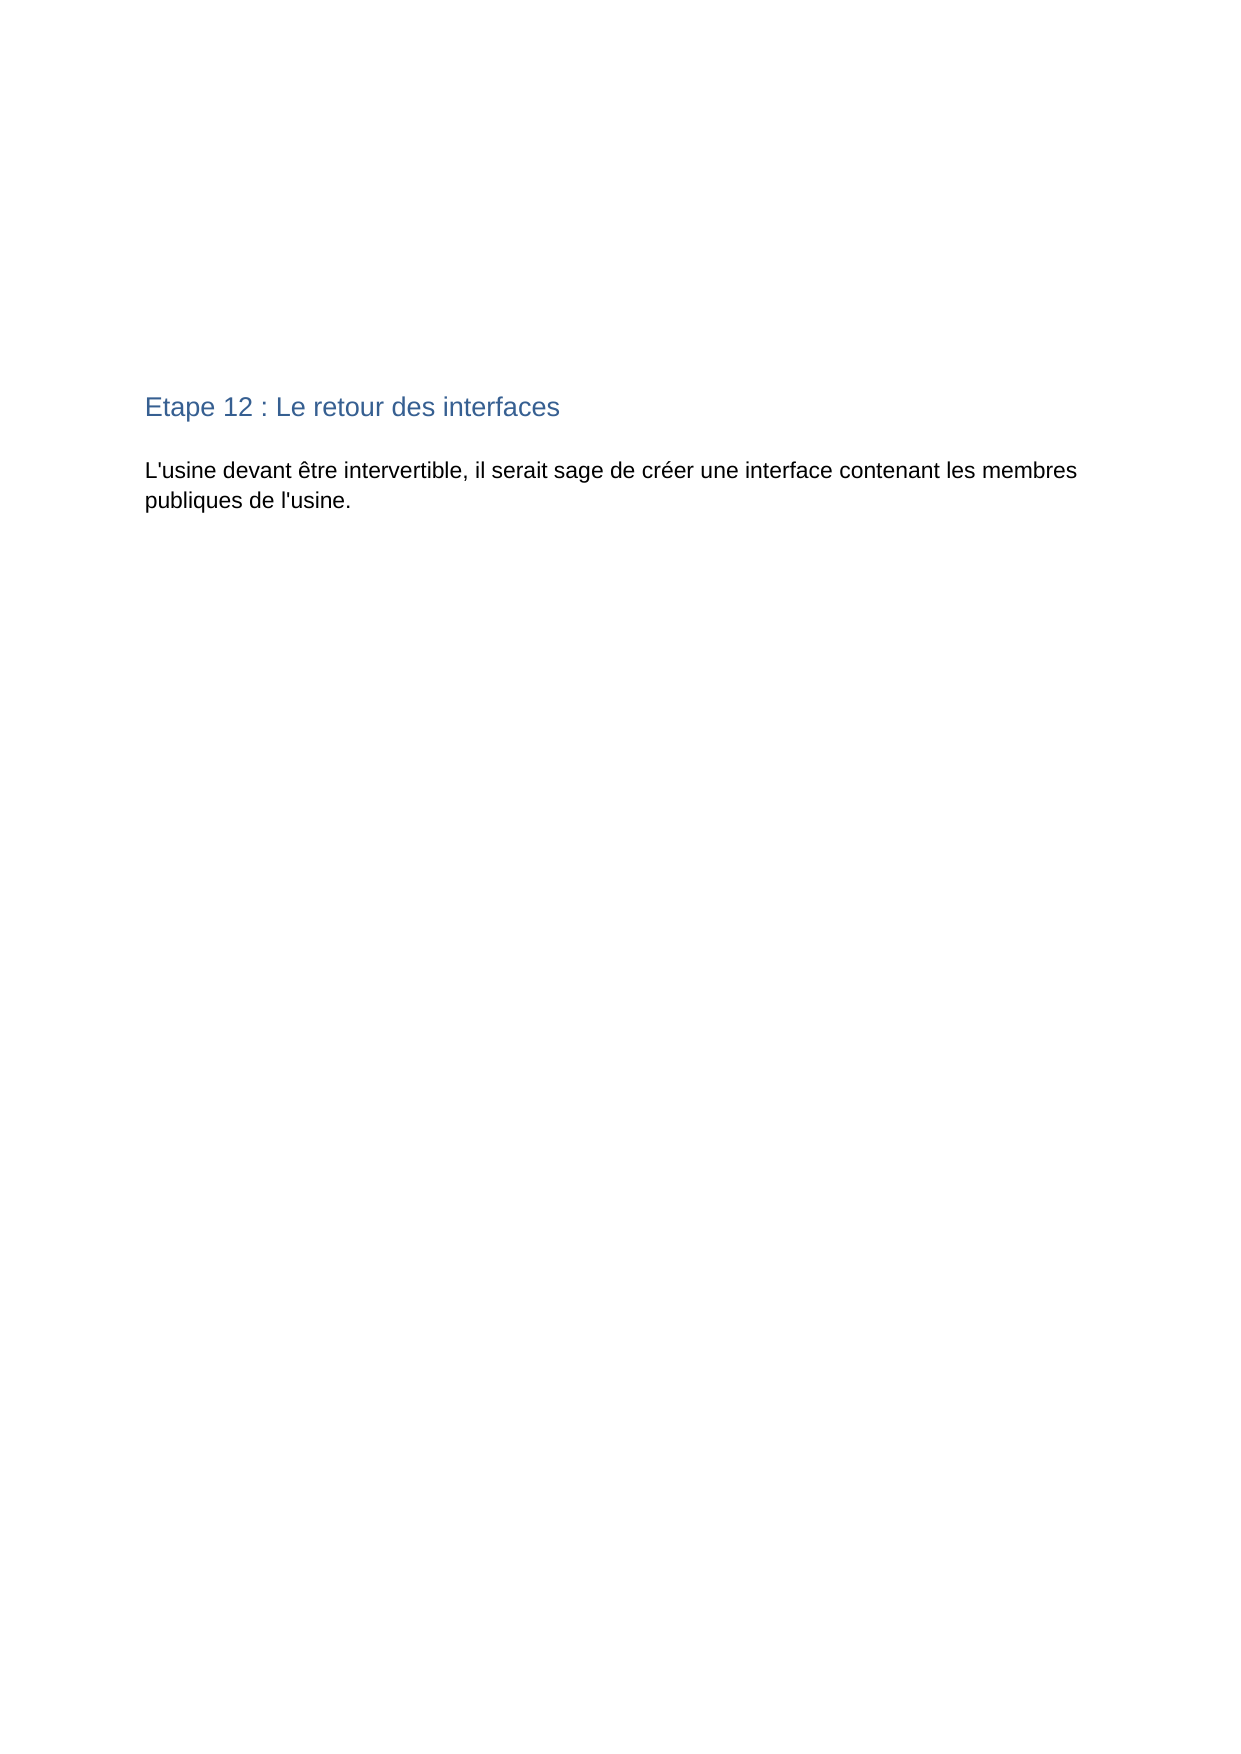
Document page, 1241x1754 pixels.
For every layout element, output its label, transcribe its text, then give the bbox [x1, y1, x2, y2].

text Etape 12 : Le retour des interfaces [144, 391, 1096, 422]
text L'usine devant être intervertible, il serait sage de créer une interface contenant les membres publiques de l'usine. [144, 457, 1096, 513]
